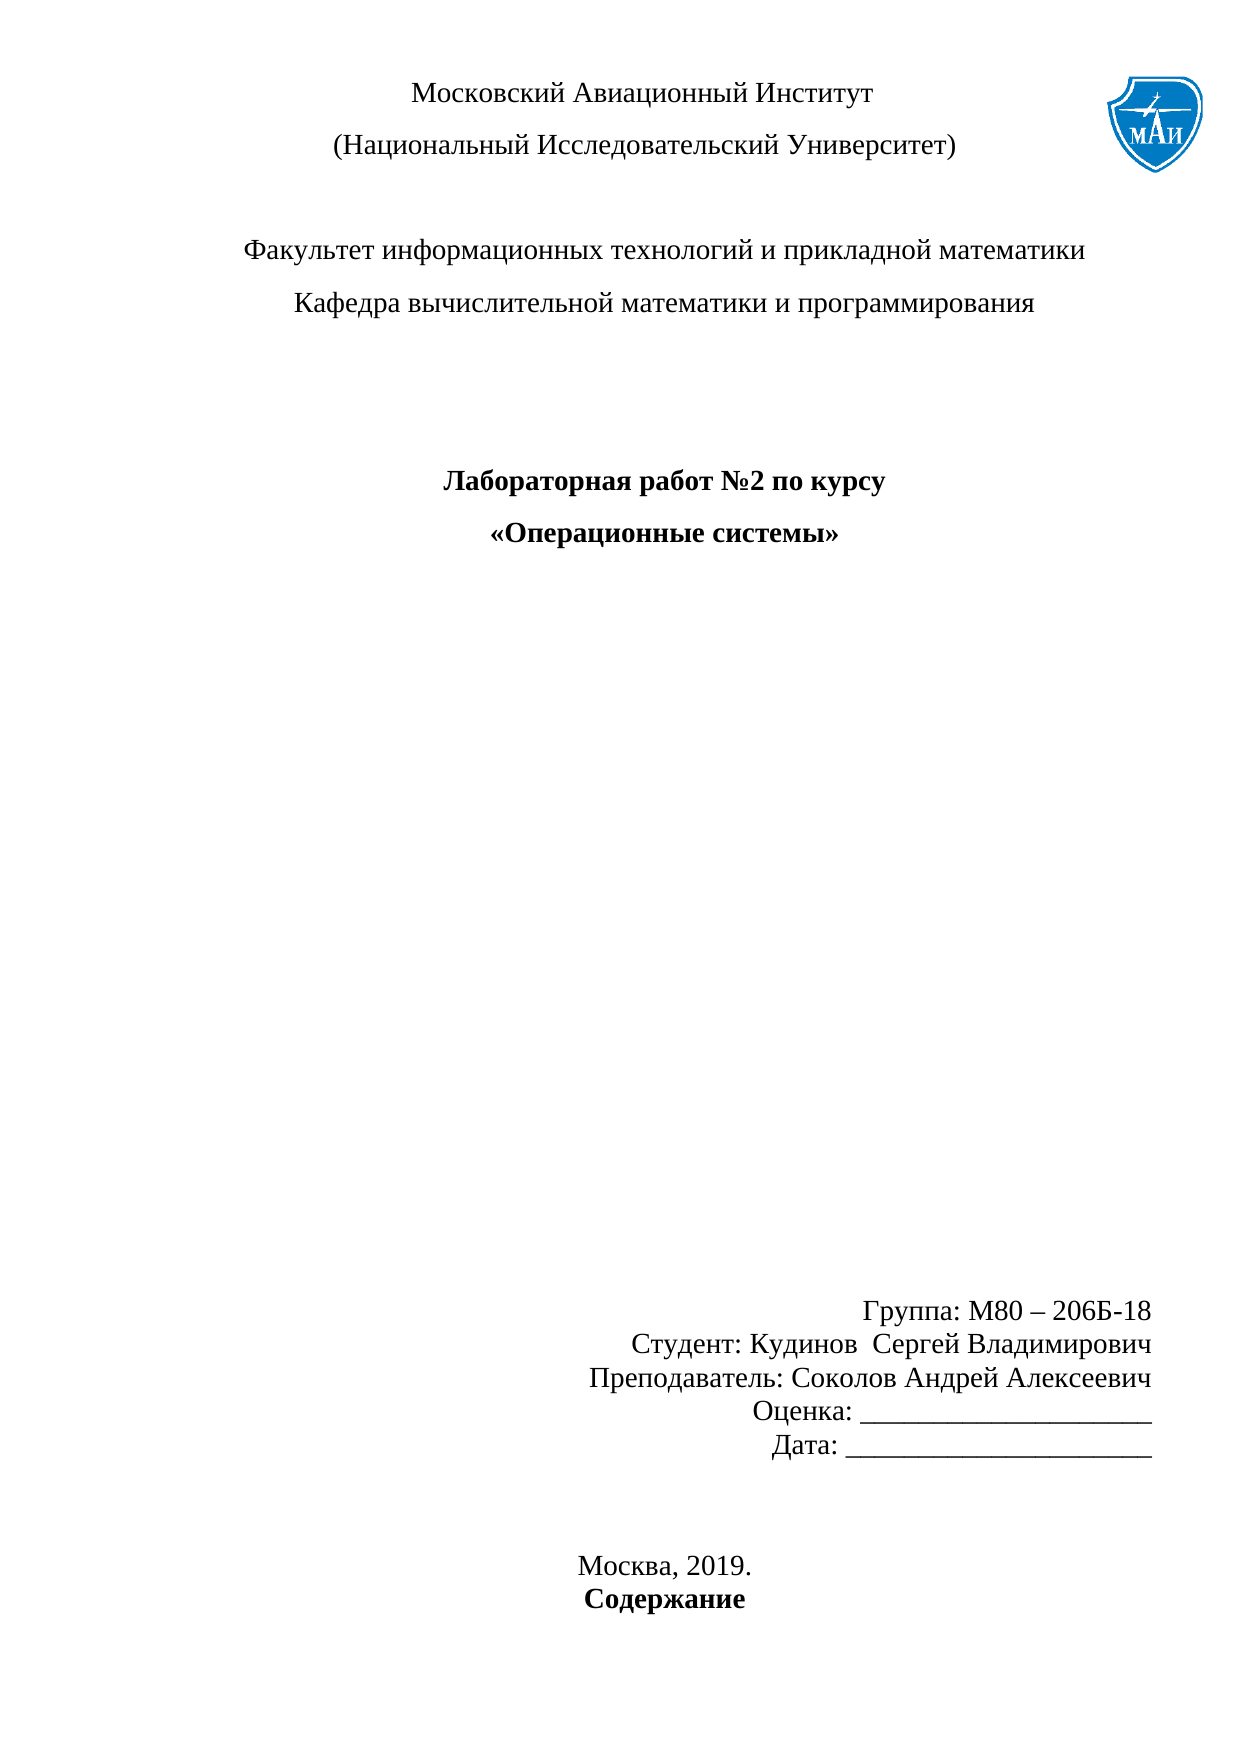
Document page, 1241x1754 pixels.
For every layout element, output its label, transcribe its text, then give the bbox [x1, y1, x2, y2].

text (Национальный Исследовательский Университет) [177, 127, 1152, 161]
text Оценка: ____________________ [177, 1393, 1152, 1427]
text Дата: _____________________ [177, 1427, 1152, 1460]
text Факультет информационных технологий и прикладной математики [177, 232, 1152, 266]
text Преподаватель: Cоколов Андрей Алексеевич [177, 1360, 1152, 1393]
text Студент: Кудинов Сергей Владимирович [177, 1326, 1152, 1360]
text «Операционные системы» [177, 515, 1152, 549]
text Группа: М80 – 206Б-18 [767, 1293, 1152, 1326]
text Содержание [177, 1581, 1152, 1615]
text Лабораторная работ №2 по курсу [177, 463, 1152, 496]
text Москва, 2019. [177, 1548, 1152, 1581]
text Московский Авиационный Институт [177, 75, 1152, 108]
text Кафедра вычислительной математики и программирования [177, 285, 1152, 318]
